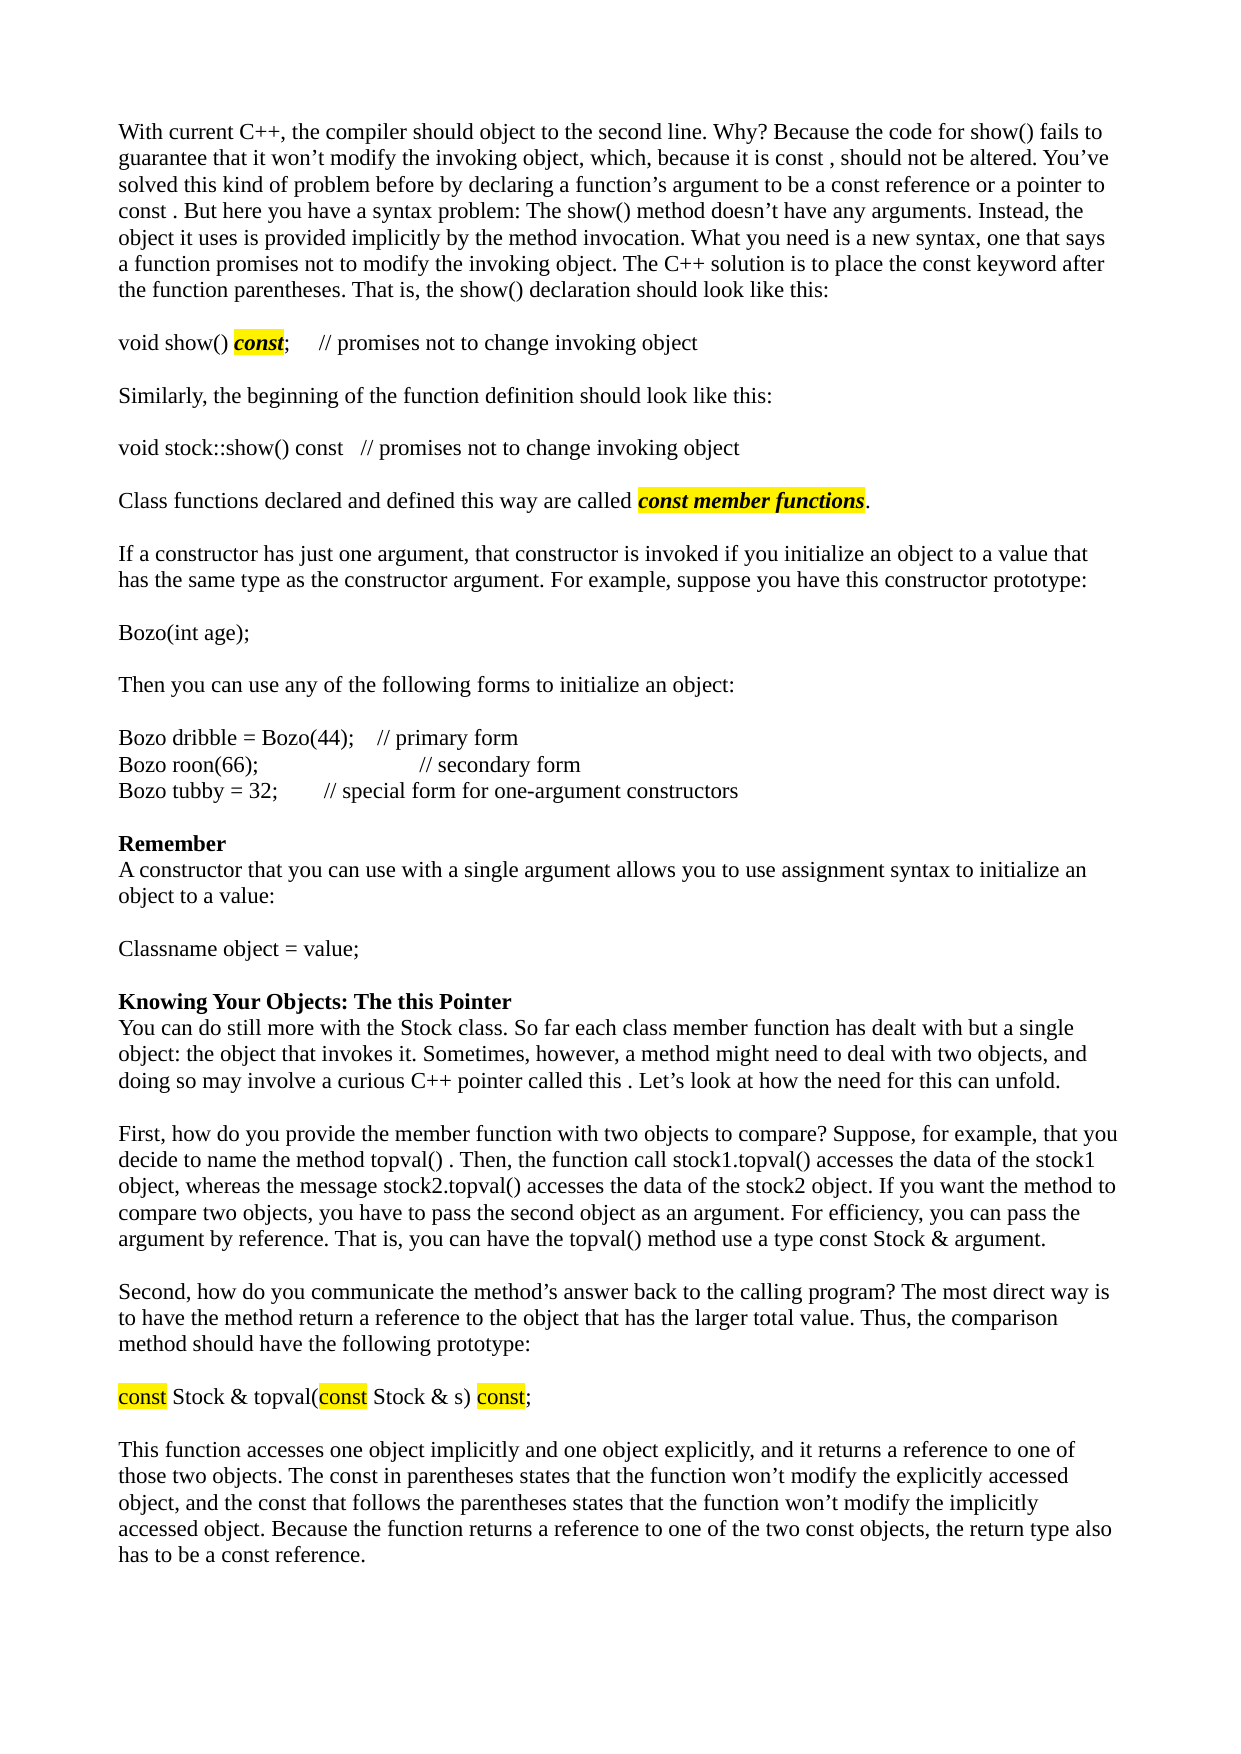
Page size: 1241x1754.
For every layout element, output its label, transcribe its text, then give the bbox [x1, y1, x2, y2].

text Knowing Your Objects: The this Pointer [118, 988, 1122, 1014]
text Then you can use any of the following forms to initialize an object: [118, 672, 1122, 698]
text A constructor that you can use with a single argument allows you to use assignment syntax to initialize an object to a value: [118, 856, 1122, 909]
text Bozo roon(66); // secondary form [118, 751, 1122, 777]
text Second, how do you communicate the method’s answer back to the calling program? The most direct way is to have the method return a reference to the object that has the larger total value. Thus, the comparison method should have the following prototype: [118, 1278, 1122, 1357]
text You can do still more with the Stock class. So far each class member function has dealt with but a single object: the object that invokes it. Sometimes, however, a method might need to deal with two objects, and doing so may involve a curious C++ pointer called this . Let’s look at how the need for this can unfold. [118, 1014, 1122, 1093]
text Classname object = value; [118, 935, 1122, 961]
text Bozo(int age); [118, 619, 1122, 645]
text If a constructor has just one argument, that constructor is invoked if you initialize an object to a value that has the same type as the constructor argument. For example, suppose you have this constructor prototype: [118, 540, 1122, 592]
text Bozo tubby = 32; // special form for one-argument constructors [118, 777, 1122, 803]
text This function accesses one object implicitly and one object explicitly, and it returns a reference to one of those two objects. The const in parentheses states that the function won’t modify the explicitly accessed object, and the const that follows the parentheses states that the function won’t modify the implicitly accessed object. Because the function returns a reference to one of the two const objects, the return type also has to be a const reference. [118, 1436, 1122, 1568]
text First, how do you provide the member function with two objects to compare? Suppose, for example, that you decide to name the method topval() . Then, the function call stock1.topval() accesses the data of the stock1 object, whereas the message stock2.topval() accesses the data of the stock2 object. If you want the method to compare two objects, you have to pass the second object as an argument. For efficiency, you can pass the argument by reference. That is, you can have the topval() method use a type const Stock & argument. [118, 1119, 1122, 1251]
text void stock::show() const // promises not to change invoking object [118, 434, 1122, 461]
text Similarly, the beginning of the function definition should look like this: [118, 382, 1122, 408]
text const Stock & topval(const Stock & s) const; [118, 1383, 1122, 1409]
text Class functions declared and defined this way are called const member functions. [118, 487, 1122, 513]
text Bozo dribble = Bozo(44); // primary form [118, 724, 1122, 751]
text void show() const; // promises not to change invoking object [118, 329, 1122, 355]
text Remember [118, 830, 1122, 856]
text With current C++, the compiler should object to the second line. Why? Because the code for show() fails to guarantee that it won’t modify the invoking object, which, because it is const , should not be altered. You’ve solved this kind of problem before by declaring a function’s argument to be a const reference or a pointer to const . But here you have a syntax problem: The show() method doesn’t have any arguments. Instead, the object it uses is provided implicitly by the method invocation. What you need is a new syntax, one that says a function promises not to modify the invoking object. The C++ solution is to place the const keyword after the function parentheses. That is, the show() declaration should look like this: [118, 118, 1122, 303]
